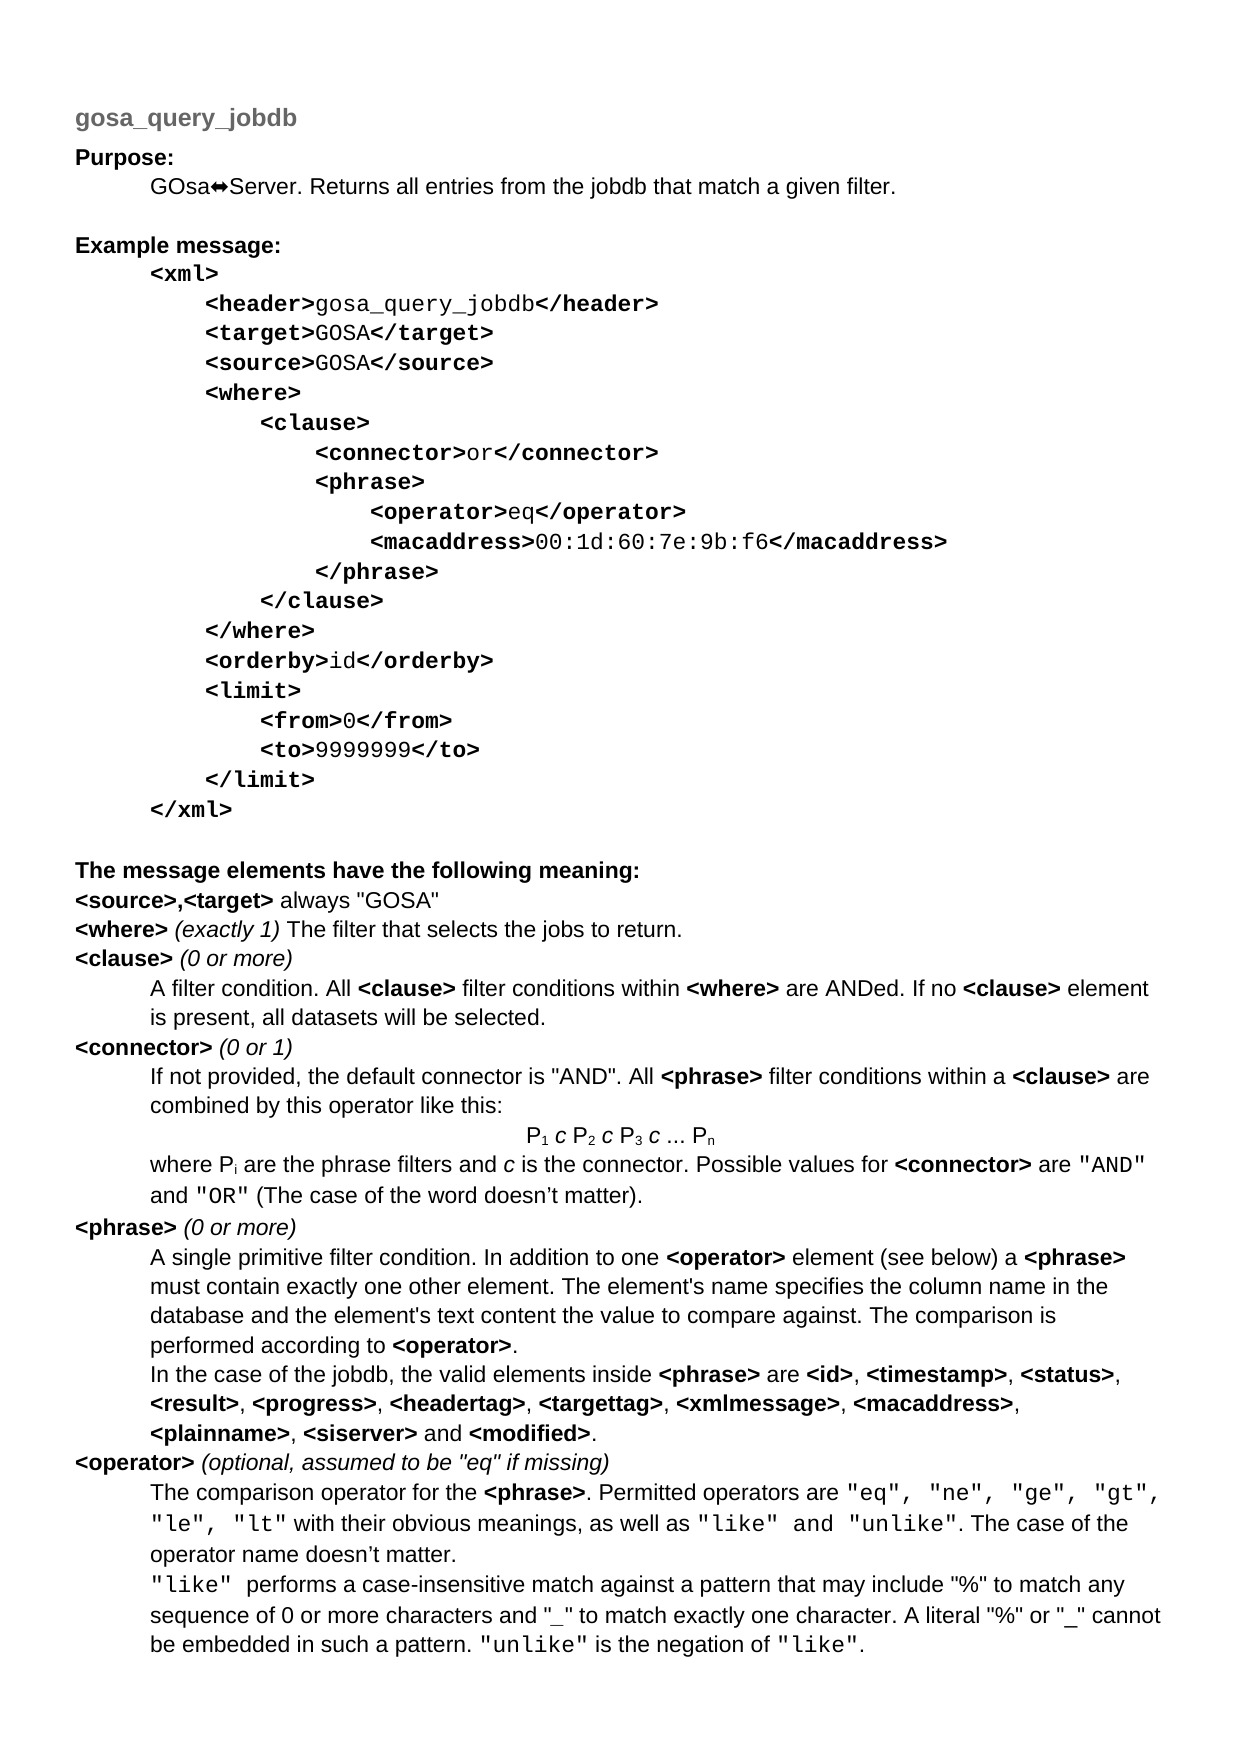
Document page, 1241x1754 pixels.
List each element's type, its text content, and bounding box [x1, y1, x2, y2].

text <connector> (0 or 1) [75, 1034, 1165, 1060]
text "like" performs a case-insensitive match against a pattern that may include "%" to match any sequence of 0 or more characters and "_" to match exactly one character. A literal "%" or "_" cannot be embedded in such a pattern. "unlike" is the negation of "like". [150, 1571, 1165, 1660]
text <macaddress>00:1d:60:7e:9b:f6</macaddress> [150, 530, 1165, 556]
text Example message: [75, 233, 1165, 258]
text A filter condition. All <clause> filter conditions within <where> are ANDed. If no <clause> element is present, all datasets will be selected. [150, 975, 1165, 1030]
text <orderby>id</orderby> [150, 649, 1165, 675]
text <clause> (0 or more) [75, 946, 1165, 972]
text <where> [150, 381, 1165, 407]
text <clause> [150, 411, 1165, 437]
text The comparison operator for the <phrase>. Permitted operators are "eq", "ne", "ge", "gt", "le", "lt" with their obvious meanings, as well as "like" and "unlike". The case of the operator name doesn’t matter. [150, 1479, 1165, 1568]
text <phrase> (0 or more) [75, 1215, 1165, 1240]
text <operator>eq</operator> [150, 500, 1165, 526]
text where Pi are the phrase filters and c is the connector. Possible values for <connector> are "AND" and "OR" (The case of the word doesn’t matter). [150, 1152, 1165, 1211]
text Purpose: [75, 144, 1165, 170]
text </phrase> [150, 560, 1165, 586]
text </xml> [150, 798, 1165, 824]
text <operator> (optional, assumed to be "eq" if missing) [75, 1450, 1165, 1475]
text </where> [150, 619, 1165, 646]
text P1 c P2 c P3 c ... Pn [75, 1122, 1165, 1148]
text <xml> [150, 262, 1165, 288]
text GOsa⬌Server. Returns all entries from the jobdb that match a given filter. [150, 174, 1165, 199]
subtitle gosa_query_jobdb [75, 104, 1165, 132]
text </limit> [150, 768, 1165, 794]
text <connector>or</connector> [150, 441, 1165, 467]
text <where> (exactly 1) The filter that selects the jobs to return. [75, 917, 1165, 942]
text <target>GOSA</target> [150, 322, 1165, 348]
text A single primitive filter condition. In addition to one <operator> element (see below) a <phrase> must contain exactly one other element. The element's name specifies the column name in the database and the element's text content the value to compare against. The comparison is performed according to <operator>. In the case of the jobdb, the valid elements inside <phrase> are <id>, <timestamp>, <status>, <result>, <progress>, <headertag>, <targettag>, <xmlmessage>, <macaddress>, <plainname>, <siserver> and <modified>. [150, 1244, 1165, 1446]
text <phrase> [150, 471, 1165, 497]
text <header>gosa_query_jobdb</header> [150, 292, 1165, 318]
text </clause> [150, 590, 1165, 616]
text <source>,<target> always "GOSA" [75, 887, 1165, 913]
text The message elements have the following meaning: [75, 858, 1165, 883]
text <from>0</from> [150, 709, 1165, 735]
text If not provided, the default connector is "AND". All <phrase> filter conditions within a <clause> are combined by this operator like this: [150, 1063, 1165, 1118]
text <source>GOSA</source> [150, 351, 1165, 377]
text <to>9999999</to> [150, 739, 1165, 765]
text <limit> [150, 679, 1165, 705]
